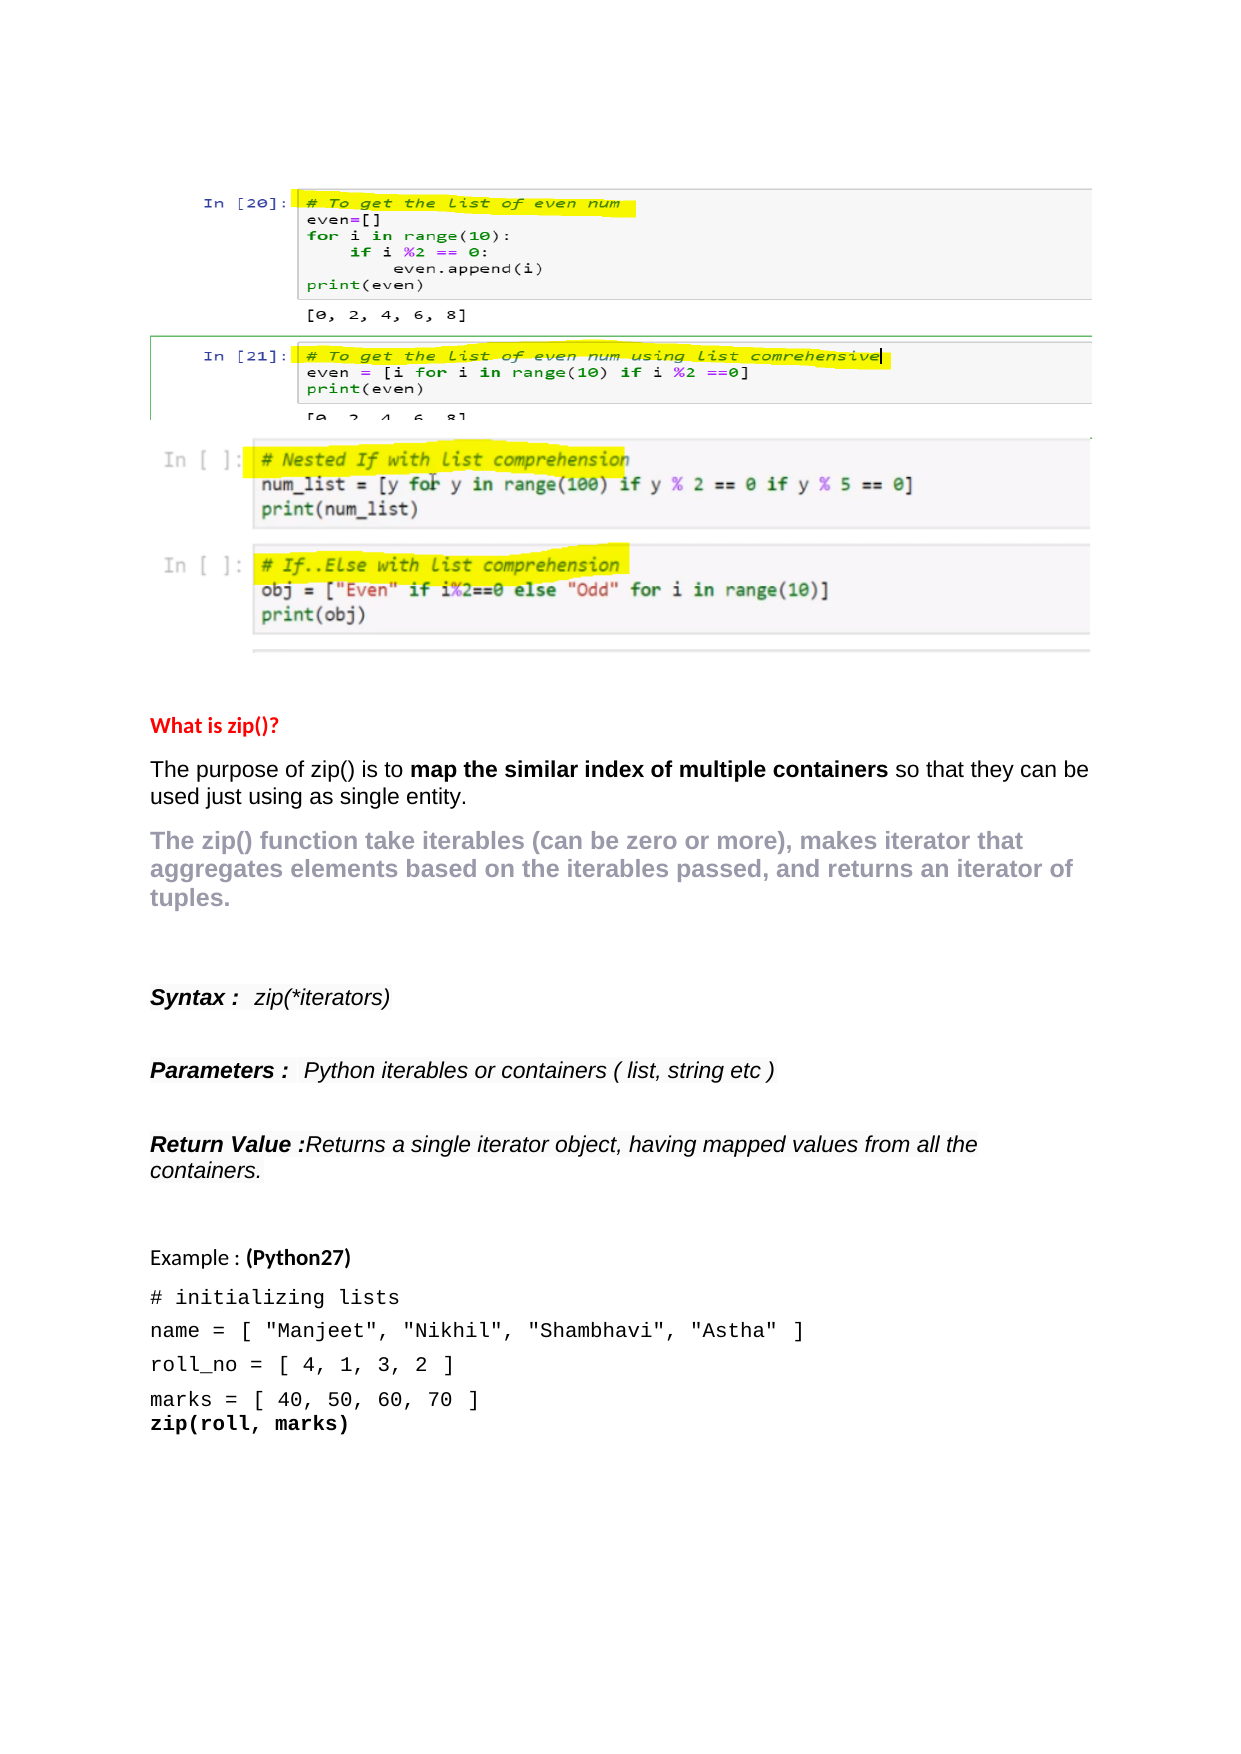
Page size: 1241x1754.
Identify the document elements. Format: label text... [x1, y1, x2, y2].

text name = [ "Manjeet", "Nikhil", "Shambhavi", "Astha" ] [150, 1311, 1090, 1345]
text What is zip()? [150, 712, 1090, 739]
text Parameters : Python iterables or containers ( list, string etc ) [150, 1031, 1090, 1083]
text # initializing lists [150, 1287, 1090, 1311]
text Example : (Python27) [150, 1243, 1090, 1271]
text The purpose of zip() is to map the similar index of multiple containers so that they can be used just using as single entity. [150, 756, 1090, 809]
text The zip() function take iterables (can be zero or more), makes iterator that aggregates elements based on the iterables passed, and returns an iterator of tuples. [150, 826, 1090, 912]
text Return Value :Returns a single iterator object, having mapped values from all the containers. [150, 1104, 1090, 1183]
text roll_no = [ 4, 1, 3, 2 ] [150, 1345, 1090, 1379]
text Syntax : zip(*iterators) [150, 984, 1090, 1010]
text zip(roll, marks) [150, 1413, 1090, 1437]
text marks = [ 40, 50, 60, 70 ] [150, 1379, 1090, 1413]
